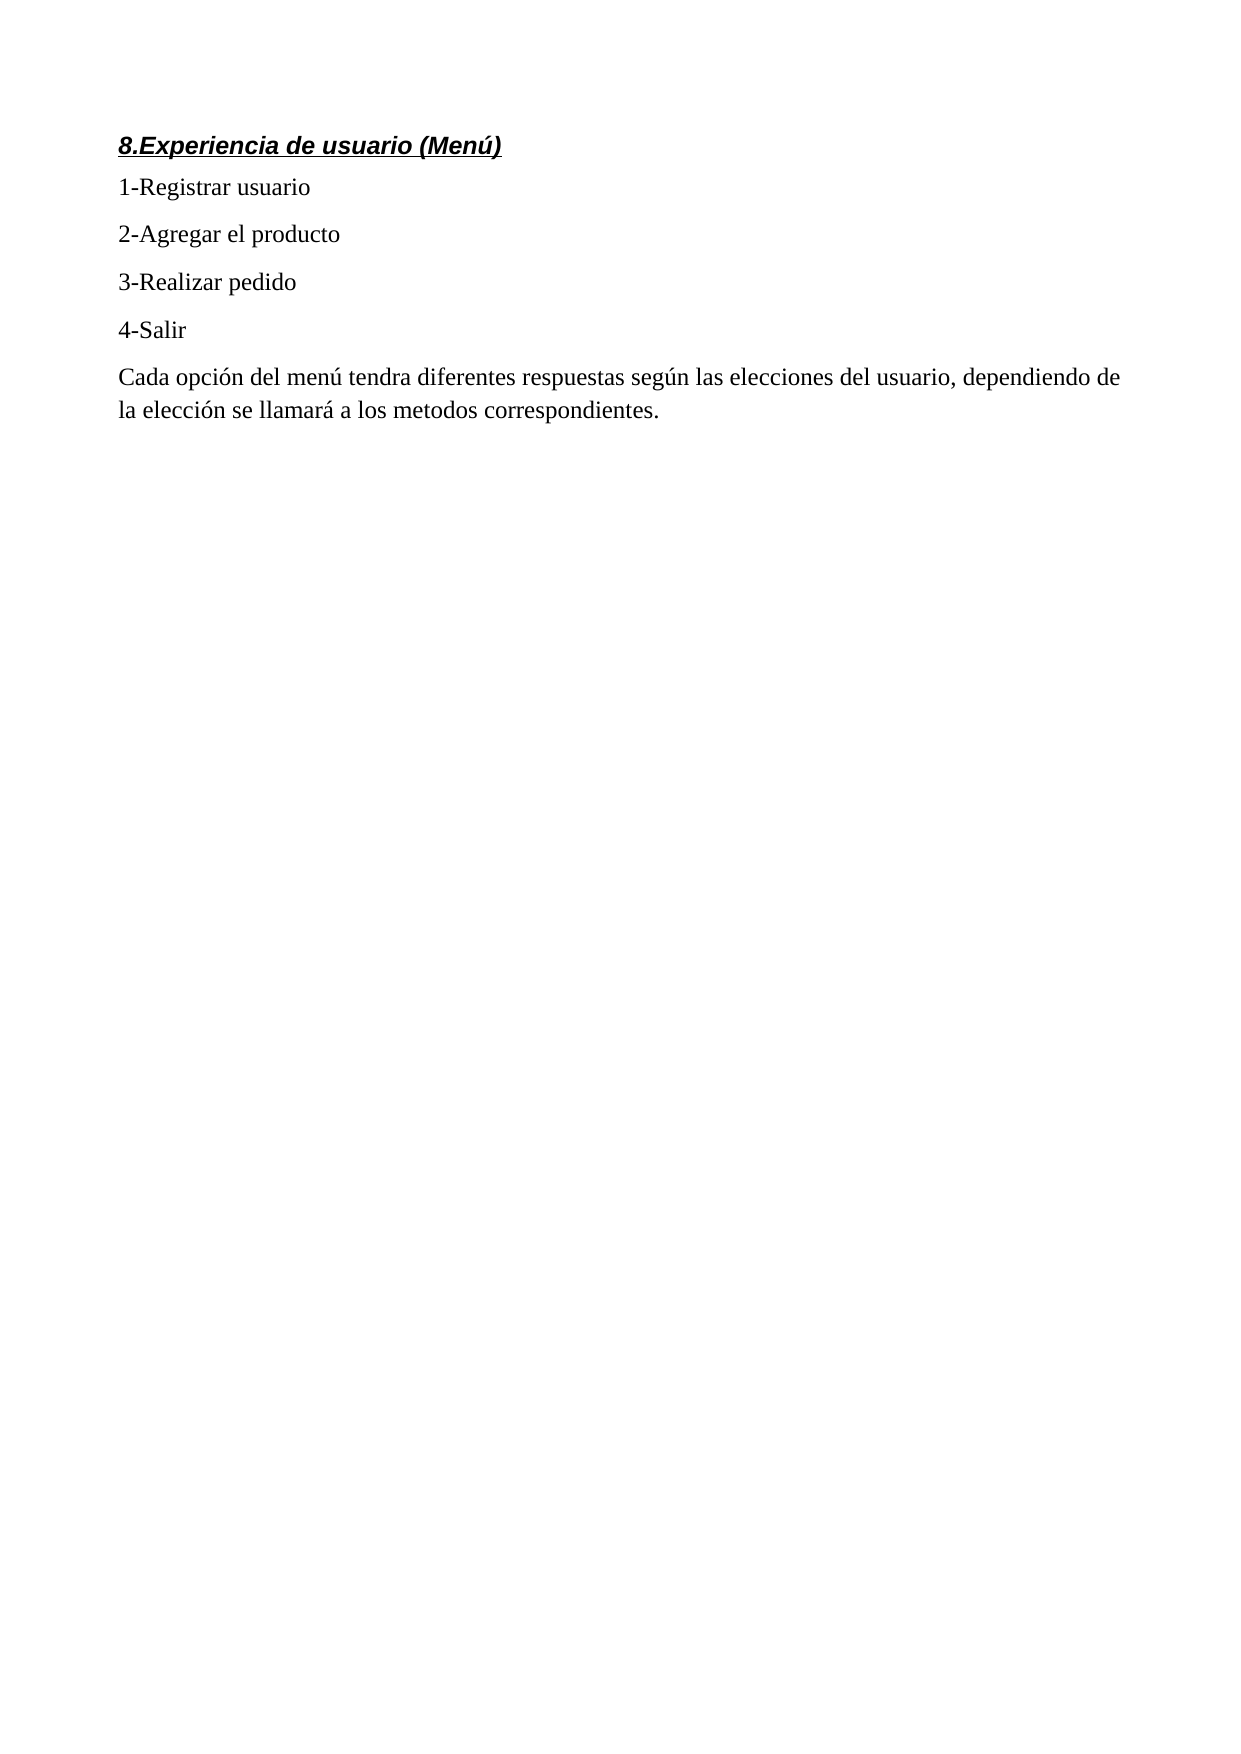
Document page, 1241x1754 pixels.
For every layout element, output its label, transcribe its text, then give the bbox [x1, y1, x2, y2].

text 4-Salir [118, 315, 1122, 343]
subtitle 8.Experiencia de usuario (Menú) [118, 131, 1122, 159]
text Cada opción del menú tendra diferentes respuestas según las elecciones del usuario, dependiendo de la elección se llamará a los metodos correspondientes. [118, 362, 1122, 424]
text 2-Agregar el producto [118, 219, 1122, 248]
text 3-Realizar pedido [118, 267, 1122, 296]
text 1-Registrar usuario [118, 172, 1122, 201]
